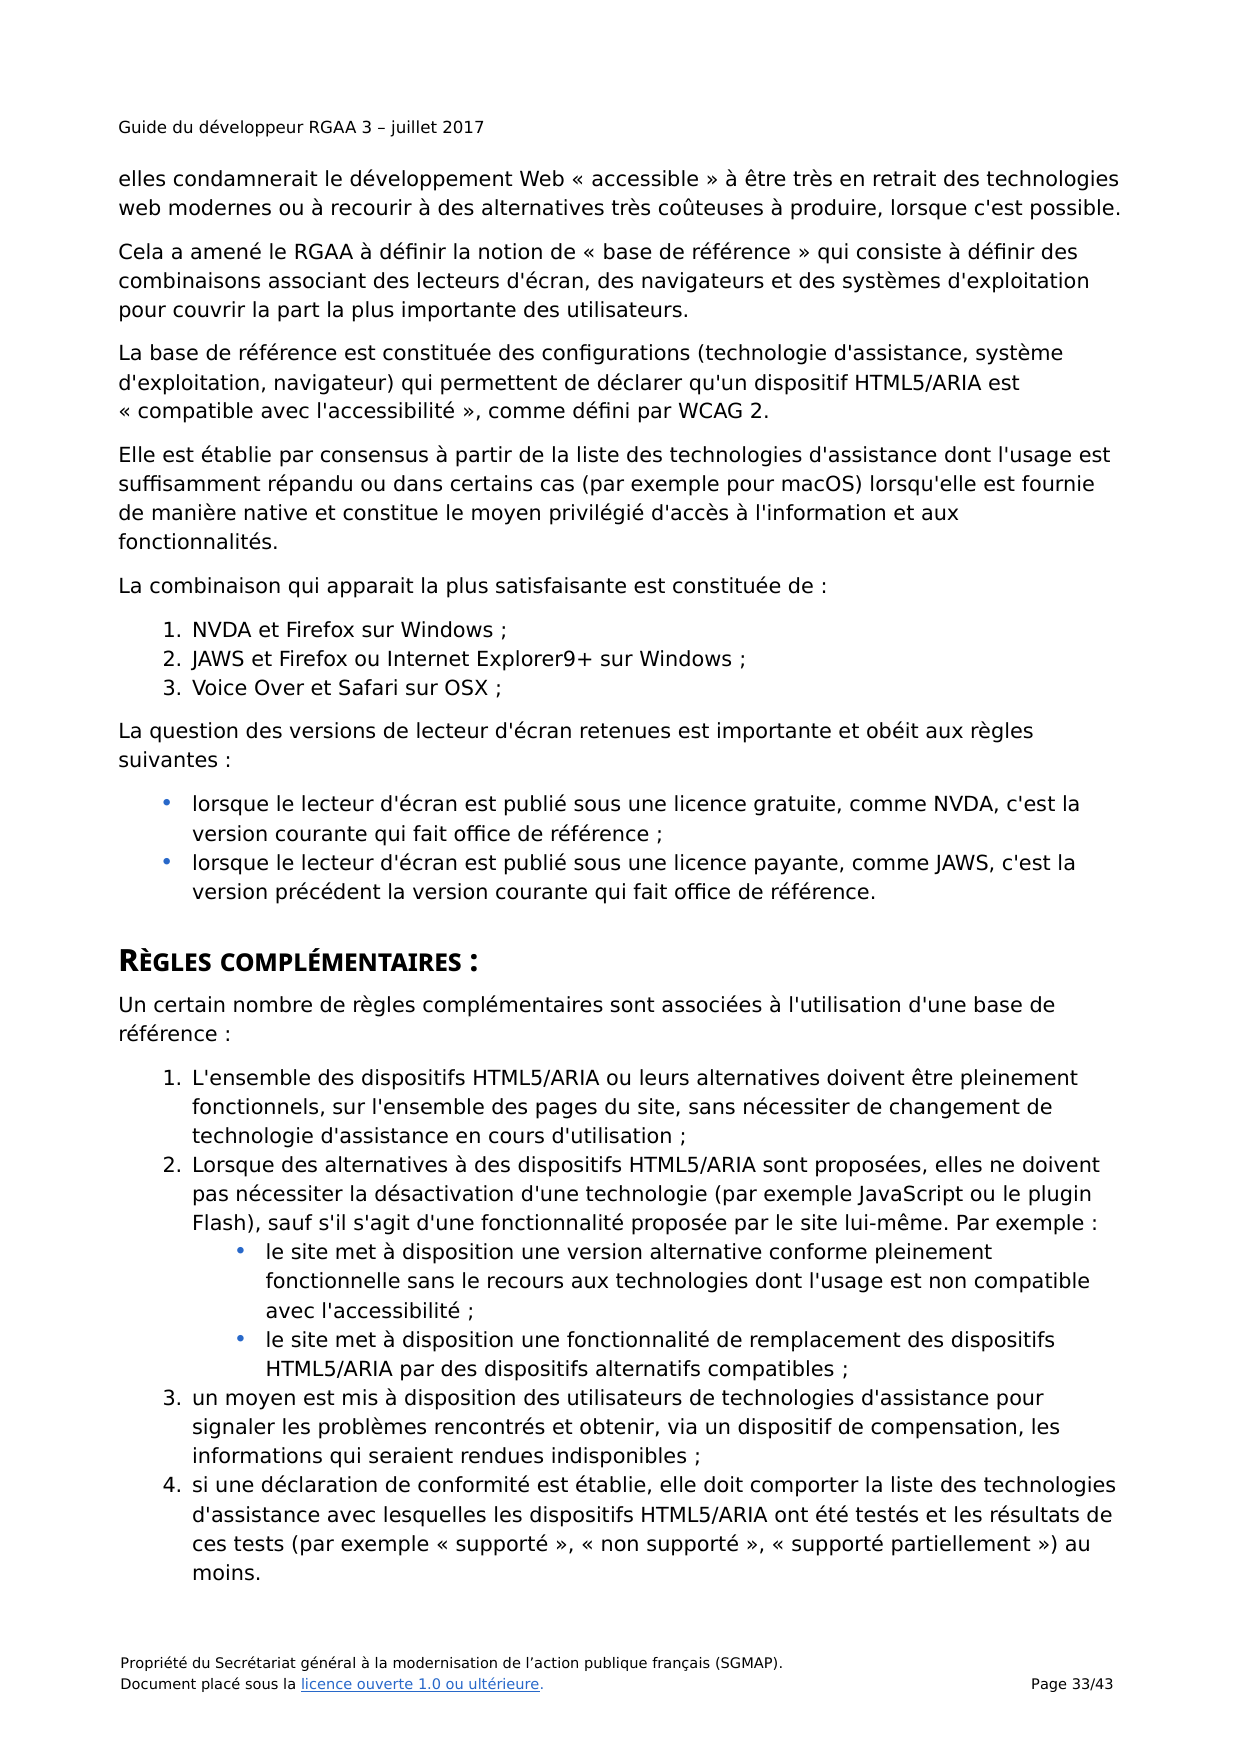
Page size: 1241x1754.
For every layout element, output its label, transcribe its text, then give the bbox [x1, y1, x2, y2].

text Un certain nombre de règles complémentaires sont associées à l'utilisation d'une base de référence : [118, 993, 1122, 1046]
list lorsque le lecteur d'écran est publié sous une licence gratuite, comme NVDA, c'est la version courante qui fait office de référence ; [162, 792, 1122, 846]
list Lorsque des alternatives à des dispositifs HTML5/ARIA sont proposées, elles ne doivent pas nécessiter la désactivation d'une technologie (par exemple JavaScript ou le plugin Flash), sauf s'il s'agit d'une fonctionnalité proposée par le site lui-même. Par exemple : [162, 1153, 1122, 1235]
list L'ensemble des dispositifs HTML5/ARIA ou leurs alternatives doivent être pleinement fonctionnels, sur l'ensemble des pages du site, sans nécessiter de changement de technologie d'assistance en cours d'utilisation ; [162, 1066, 1122, 1148]
list JAWS et Firefox ou Internet Explorer9+ sur Windows ; [162, 647, 1122, 671]
list Voice Over et Safari sur OSX ; [162, 676, 1122, 700]
list le site met à disposition une version alternative conforme pleinement fonctionnelle sans le recours aux technologies dont l'usage est non compatible avec l'accessibilité ; [236, 1240, 1122, 1323]
text La question des versions de lecteur d'écran retenues est importante et obéit aux règles suivantes : [118, 719, 1122, 773]
text La combinaison qui apparait la plus satisfaisante est constituée de : [118, 574, 1122, 598]
list un moyen est mis à disposition des utilisateurs de technologies d'assistance pour signaler les problèmes rencontrés et obtenir, via un dispositif de compensation, les informations qui seraient rendues indisponibles ; [162, 1386, 1122, 1469]
list NVDA et Firefox sur Windows ; [162, 618, 1122, 642]
text La base de référence est constituée des configurations (technologie d'assistance, système d'exploitation, navigateur) qui permettent de déclarer qu'un dispositif HTML5/ARIA est « compatible avec l'accessibilité », comme défini par WCAG 2. [118, 341, 1122, 424]
list si une déclaration de conformité est établie, elle doit comporter la liste des technologies d'assistance avec lesquelles les dispositifs HTML5/ARIA ont été testés et les résultats de ces tests (par exemple « supporté », « non supporté », « supporté partiellement ») au moins. [162, 1473, 1122, 1585]
subtitle Règles complémentaires : [118, 939, 1122, 980]
list le site met à disposition une fonctionnalité de remplacement des dispositifs HTML5/ARIA par des dispositifs alternatifs compatibles ; [236, 1328, 1122, 1382]
text Cela a amené le RGAA à définir la notion de « base de référence » qui consiste à définir des combinaisons associant des lecteurs d'écran, des navigateurs et des systèmes d'exploitation pour couvrir la part la plus importante des utilisateurs. [118, 240, 1122, 322]
text elles condamnerait le développement Web « accessible » à être très en retrait des technologies web modernes ou à recourir à des alternatives très coûteuses à produire, lorsque c'est possible. [118, 167, 1122, 220]
list lorsque le lecteur d'écran est publié sous une licence payante, comme JAWS, c'est la version précédent la version courante qui fait office de référence. [162, 851, 1122, 905]
text Elle est établie par consensus à partir de la liste des technologies d'assistance dont l'usage est suffisamment répandu ou dans certains cas (par exemple pour macOS) lorsqu'elle est fournie de manière native et constitue le moyen privilégié d'accès à l'information et aux fonctionnalités. [118, 443, 1122, 555]
